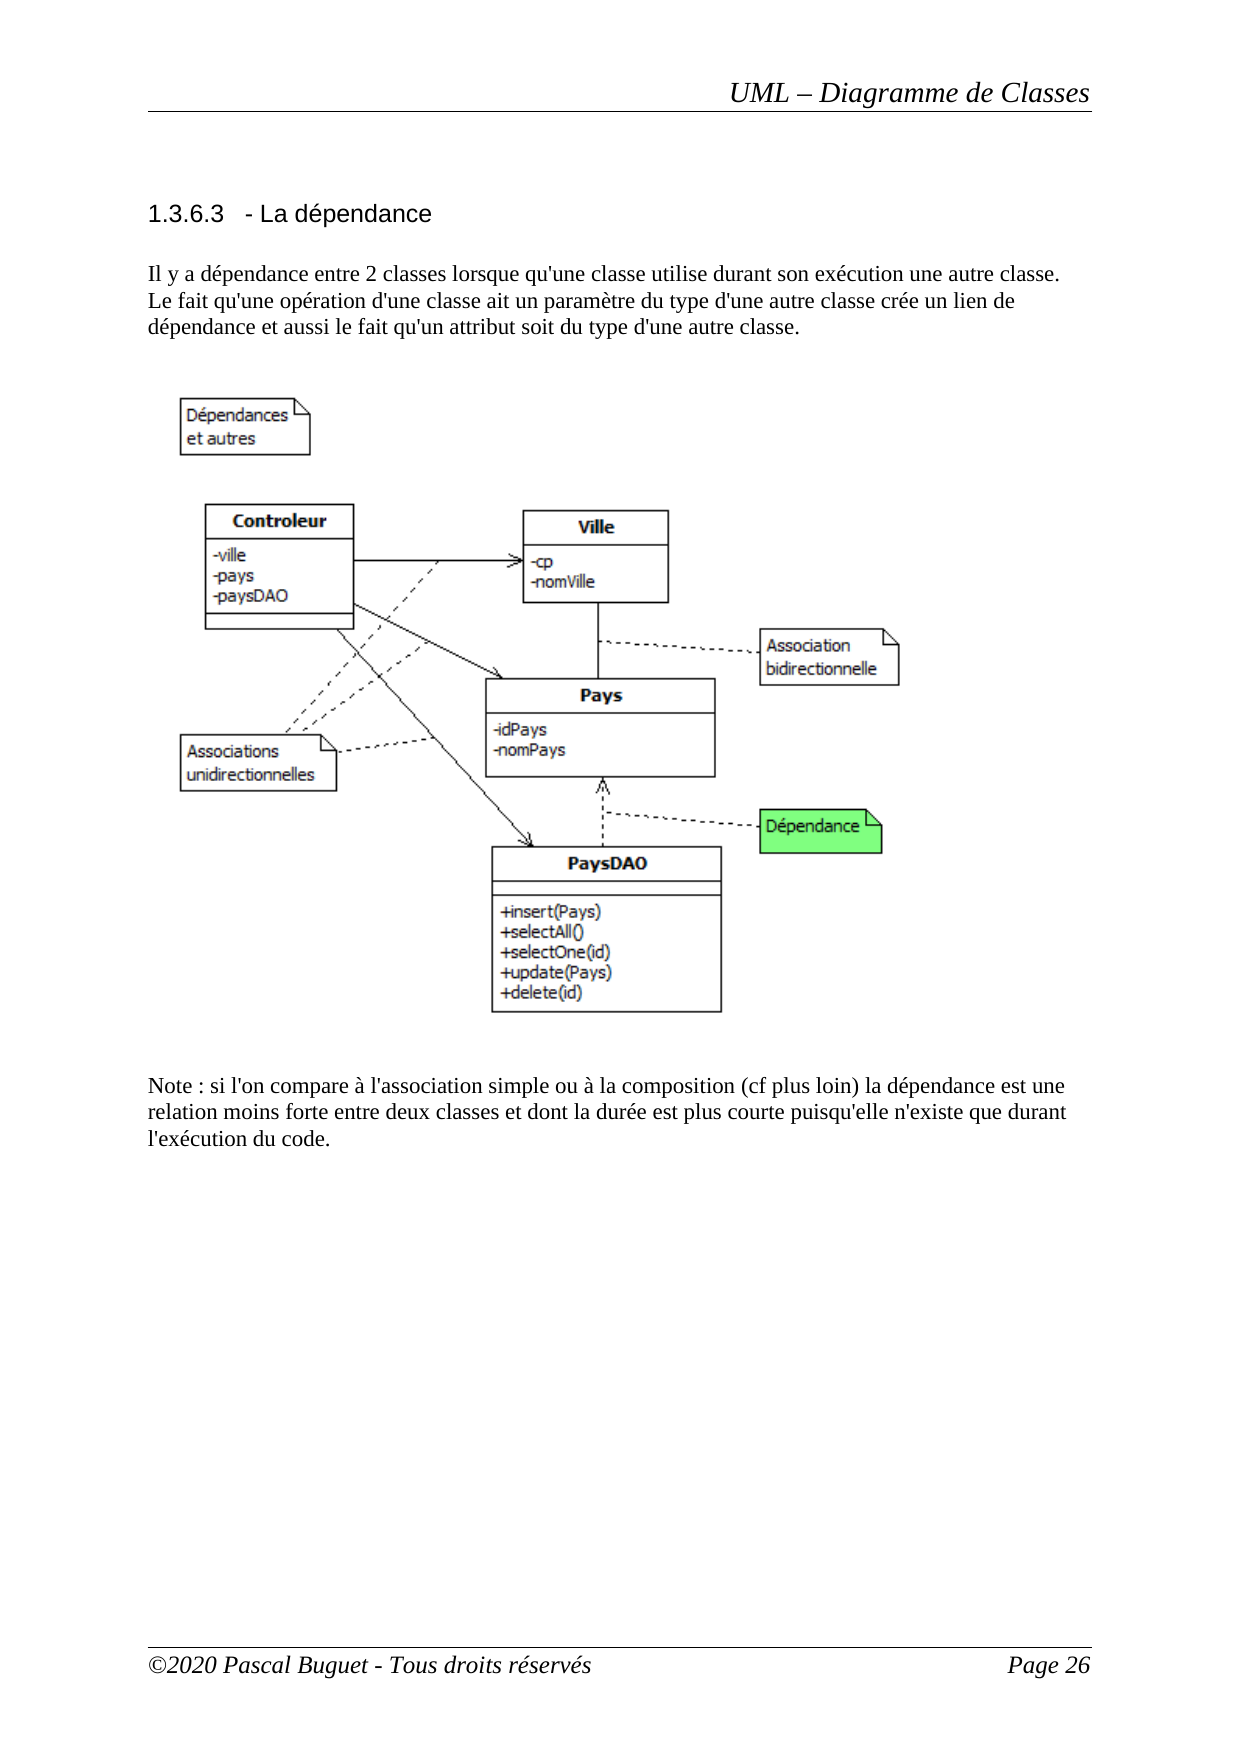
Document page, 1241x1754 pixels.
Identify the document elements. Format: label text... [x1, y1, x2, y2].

subtitle - La dépendance [148, 199, 1092, 228]
picture [149, 367, 931, 1044]
text Note : si l'on compare à l'association simple ou à la composition (cf plus loin) la dépendance est une relation moins forte entre deux classes et dont la durée est plus courte puisqu'elle n'existe que durant l'exécution du code. [148, 1072, 1092, 1151]
text Il y a dépendance entre 2 classes lorsque qu'une classe utilise durant son exécution une autre classe. [148, 260, 1092, 287]
text Le fait qu'une opération d'une classe ait un paramètre du type d'une autre classe crée un lien de dépendance et aussi le fait qu'un attribut soit du type d'une autre classe. [148, 287, 1092, 339]
